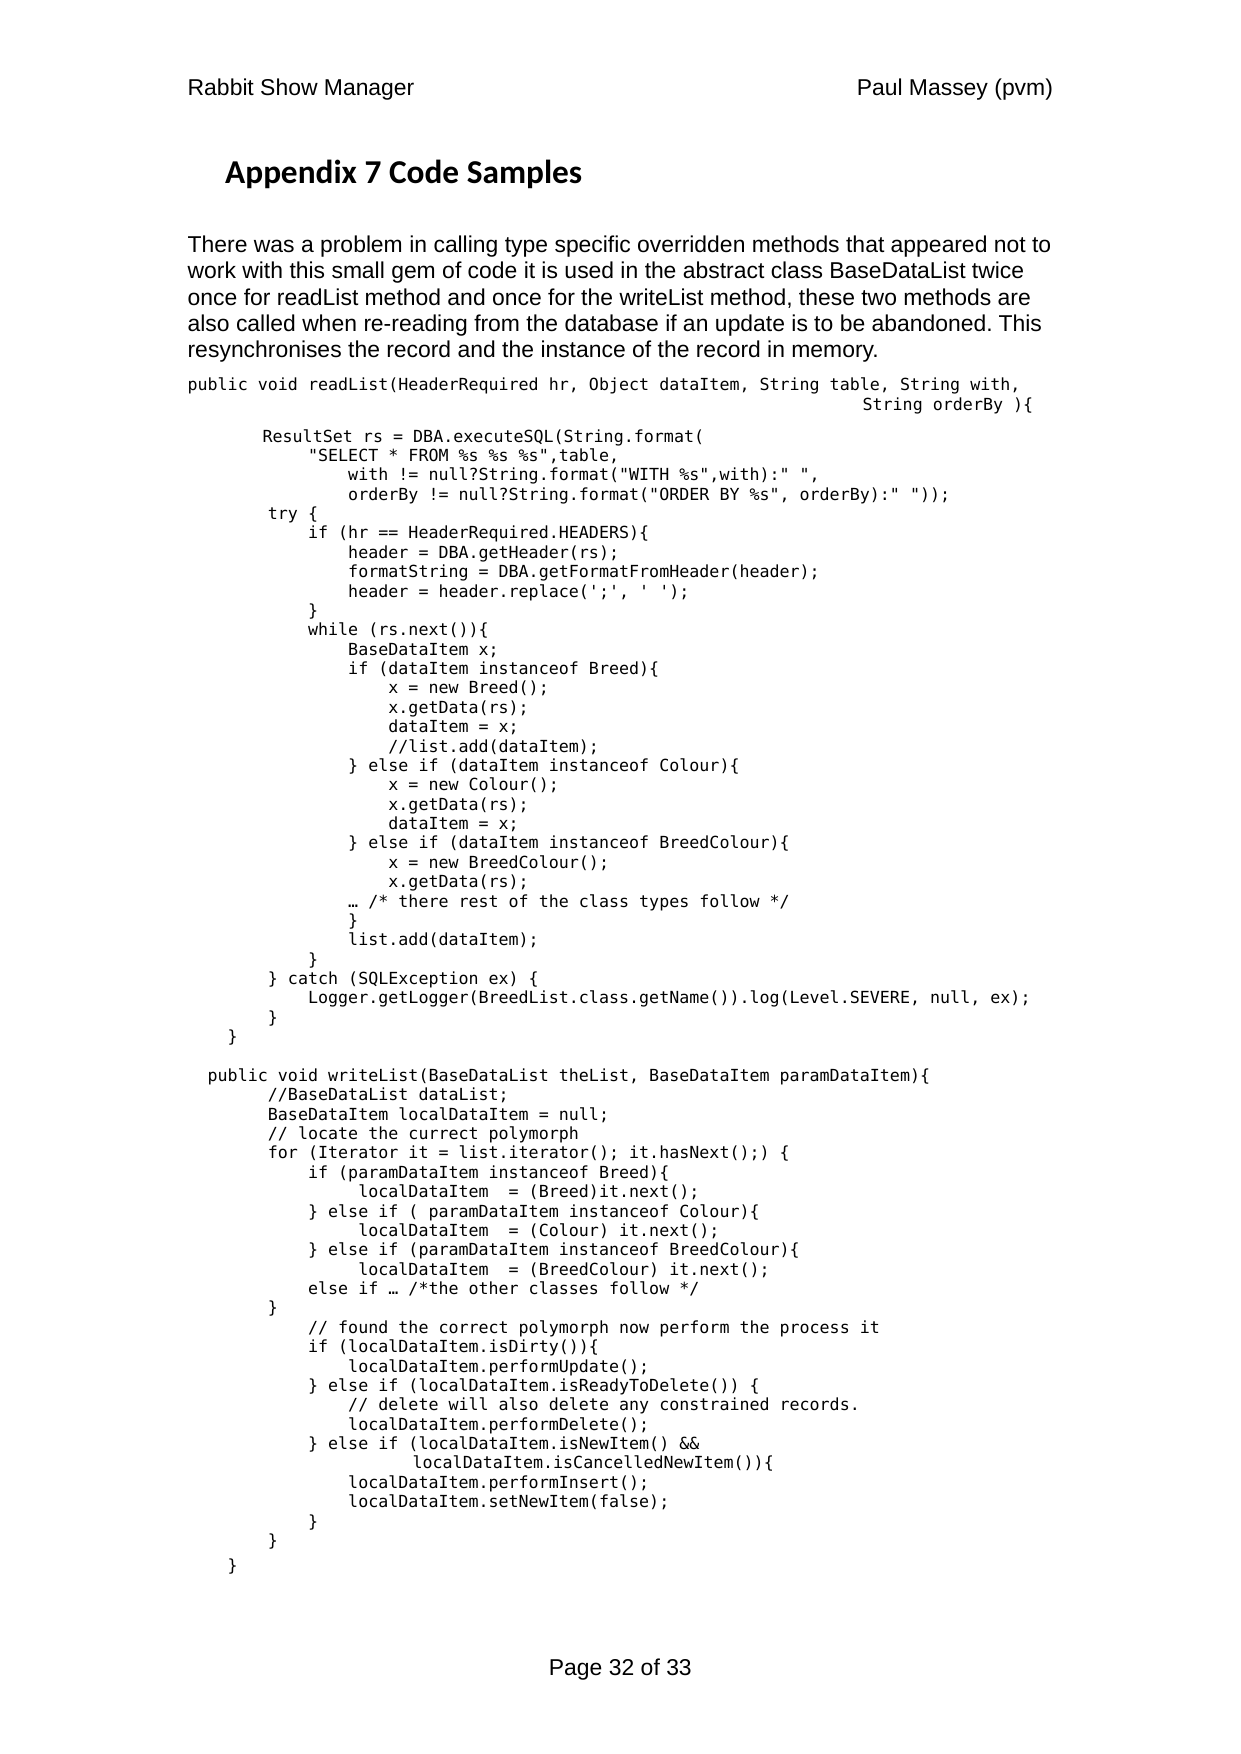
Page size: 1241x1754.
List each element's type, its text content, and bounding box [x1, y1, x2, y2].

text x.getData(rs); [187, 872, 1053, 892]
text // delete will also delete any constrained records. [187, 1395, 1053, 1415]
text … /* there rest of the class types follow */ } [187, 892, 1053, 930]
text } catch (SQLException ex) { [187, 969, 1053, 988]
text BaseDataItem localDataItem = null; [187, 1105, 1053, 1124]
text } [187, 950, 1053, 969]
text localDataItem.performDelete(); [187, 1415, 1053, 1434]
text "SELECT * FROM %s %s %s",table, [187, 446, 1053, 465]
text } else if (localDataItem.isReadyToDelete()) { [187, 1376, 1053, 1395]
text x.getData(rs); [187, 795, 1053, 814]
text localDataItem.performInsert(); [187, 1473, 1053, 1492]
text } [187, 1550, 1053, 1577]
text There was a problem in calling type specific overridden methods that appeared not to work with this small gem of code it is used in the abstract class BaseDataList twice once for readList method and once for the writeList method, these two methods are also called when re-reading from the database if an update is to be abandoned. This resynchronises the record and the instance of the record in memory. [187, 231, 1053, 363]
text } [187, 1531, 1053, 1550]
text else if … /*the other classes follow */ [187, 1279, 1053, 1298]
text x = new Breed(); [187, 678, 1053, 698]
text } else if ( paramDataItem instanceof Colour){ [187, 1202, 1053, 1221]
text } else if (localDataItem.isNewItem() && [187, 1434, 1053, 1453]
text if (paramDataItem instanceof Breed){ [187, 1163, 1053, 1182]
subtitle Appendix 7 Code Samples [187, 151, 1053, 192]
text x = new Colour(); [187, 775, 1053, 795]
text orderBy != null?String.format("ORDER BY %s", orderBy):" ")); [187, 485, 1053, 504]
text BaseDataItem x; [187, 640, 1053, 659]
text dataItem = x; [187, 814, 1053, 833]
text } [187, 601, 1053, 620]
text } else if (dataItem instanceof Colour){ [187, 756, 1053, 775]
text } else if (dataItem instanceof BreedColour){ [187, 833, 1053, 853]
text // locate the currect polymorph [187, 1124, 1053, 1143]
text public void readList(HeaderRequired hr, Object dataItem, String table, String with, String orderBy ){ [187, 375, 1053, 414]
text localDataItem = (Breed)it.next(); [187, 1182, 1053, 1202]
text list.add(dataItem); [187, 930, 1053, 950]
text header = header.replace(';', ' '); [187, 582, 1053, 601]
text //BaseDataList dataList; [187, 1085, 1053, 1105]
text // found the correct polymorph now perform the process it [187, 1318, 1053, 1337]
text if (hr == HeaderRequired.HEADERS){ [187, 523, 1053, 543]
text dataItem = x; [187, 717, 1053, 737]
text } else if (paramDataItem instanceof BreedColour){ [187, 1240, 1053, 1260]
text } [187, 1298, 1053, 1318]
text try { [187, 504, 1053, 523]
text } [187, 1512, 1053, 1531]
text localDataItem = (BreedColour) it.next(); [187, 1260, 1053, 1279]
text x.getData(rs); [187, 698, 1053, 717]
text if (localDataItem.isDirty()){ [187, 1337, 1053, 1357]
text for (Iterator it = list.iterator(); it.hasNext();) { [187, 1143, 1053, 1163]
text //list.add(dataItem); [187, 737, 1053, 756]
text Logger.getLogger(BreedList.class.getName()).log(Level.SEVERE, null, ex); [187, 988, 1053, 1008]
text } [187, 1008, 1053, 1027]
text formatString = DBA.getFormatFromHeader(header); [187, 562, 1053, 582]
text if (dataItem instanceof Breed){ [187, 659, 1053, 678]
text ResultSet rs = DBA.executeSQL(String.format( [187, 427, 1053, 446]
text localDataItem.setNewItem(false); [187, 1492, 1053, 1512]
text header = DBA.getHeader(rs); [187, 543, 1053, 562]
text localDataItem = (Colour) it.next(); [187, 1221, 1053, 1240]
text x = new BreedColour(); [187, 853, 1053, 872]
text with != null?String.format("WITH %s",with):" ", [187, 465, 1053, 485]
text localDataItem.isCancelledNewItem()){ [187, 1453, 1053, 1473]
text } public void writeList(BaseDataList theList, BaseDataItem paramDataItem){ [187, 1027, 1053, 1085]
text localDataItem.performUpdate(); [187, 1357, 1053, 1376]
text while (rs.next()){ [187, 620, 1053, 640]
